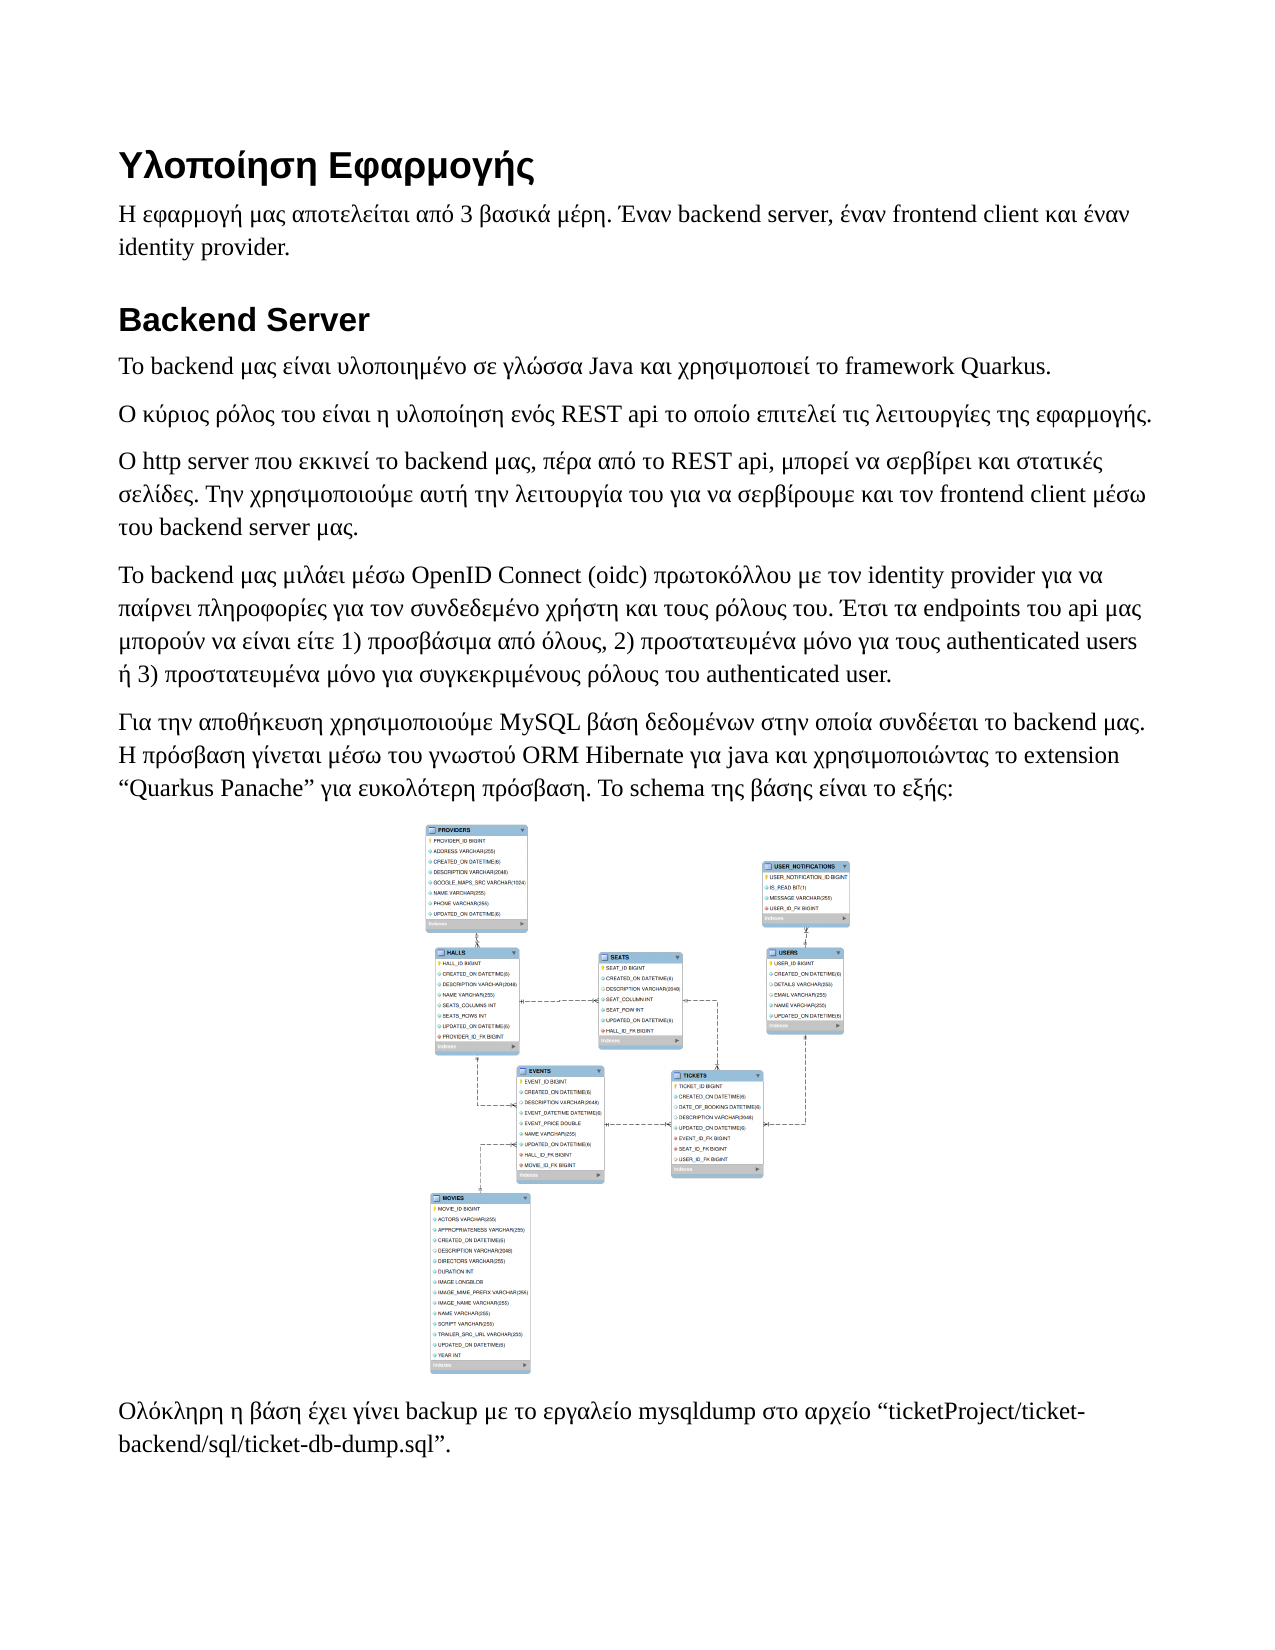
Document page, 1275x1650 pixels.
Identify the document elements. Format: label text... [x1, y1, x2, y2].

text Το backend μας είναι υλοποιημένο σε γλώσσα Java και χρησιμοποιεί το framework Quarkus. [118, 351, 1157, 380]
text Ολόκληρη η βάση έχει γίνει backup με το εργαλείο mysqldump στο αρχείο “ticketProject/ticket-backend/sql/ticket-db-dump.sql”. [118, 1396, 1157, 1458]
text Η εφαρμογή μας αποτελείται από 3 βασικά μέρη. Έναν backend server, έναν frontend client και έναν identity provider. [118, 199, 1157, 261]
subtitle Backend Server [118, 300, 1157, 339]
text Ο http server που εκκινεί το backend μας, πέρα από το REST api, μπορεί να σερβίρει και στατικές σελίδες. Την χρησιμοποιούμε αυτή την λειτουργία του για να σερβίρουμε και τον frontend client μέσω του backend server μας. [118, 446, 1157, 541]
text Το backend μας μιλάει μέσω OpenID Connect (oidc) πρωτοκόλλου με τον identity provider για να παίρνει πληροφορίες για τον συνδεδεμένο χρήστη και τους ρόλους του. Έτσι τα endpoints του api μας μπορούν να είναι είτε 1) προσβάσιμα από όλους, 2) προστατευμένα μόνο για τους authenticated users ή 3) προστατευμένα μόνο για συγκεκριμένους ρόλους του authenticated user. [118, 560, 1157, 688]
text Ο κύριος ρόλος του είναι η υλοποίηση ενός REST api το οποίο επιτελεί τις λειτουργίες της εφαρμογής. [118, 399, 1157, 427]
text Για την αποθήκευση χρησιμοποιούμε MySQL βάση δεδομένων στην οποία συνδέεται το backend μας. Η πρόσβαση γίνεται μέσω του γνωστού ORM Hibernate για java και χρησιμοποιώντας το extension “Quarkus Panache” για ευκολότερη πρόσβαση. Το schema της βάσης είναι το εξής: [118, 707, 1157, 801]
picture [421, 820, 854, 1378]
subtitle Υλοποίηση Εφαρμογής [118, 143, 1157, 186]
